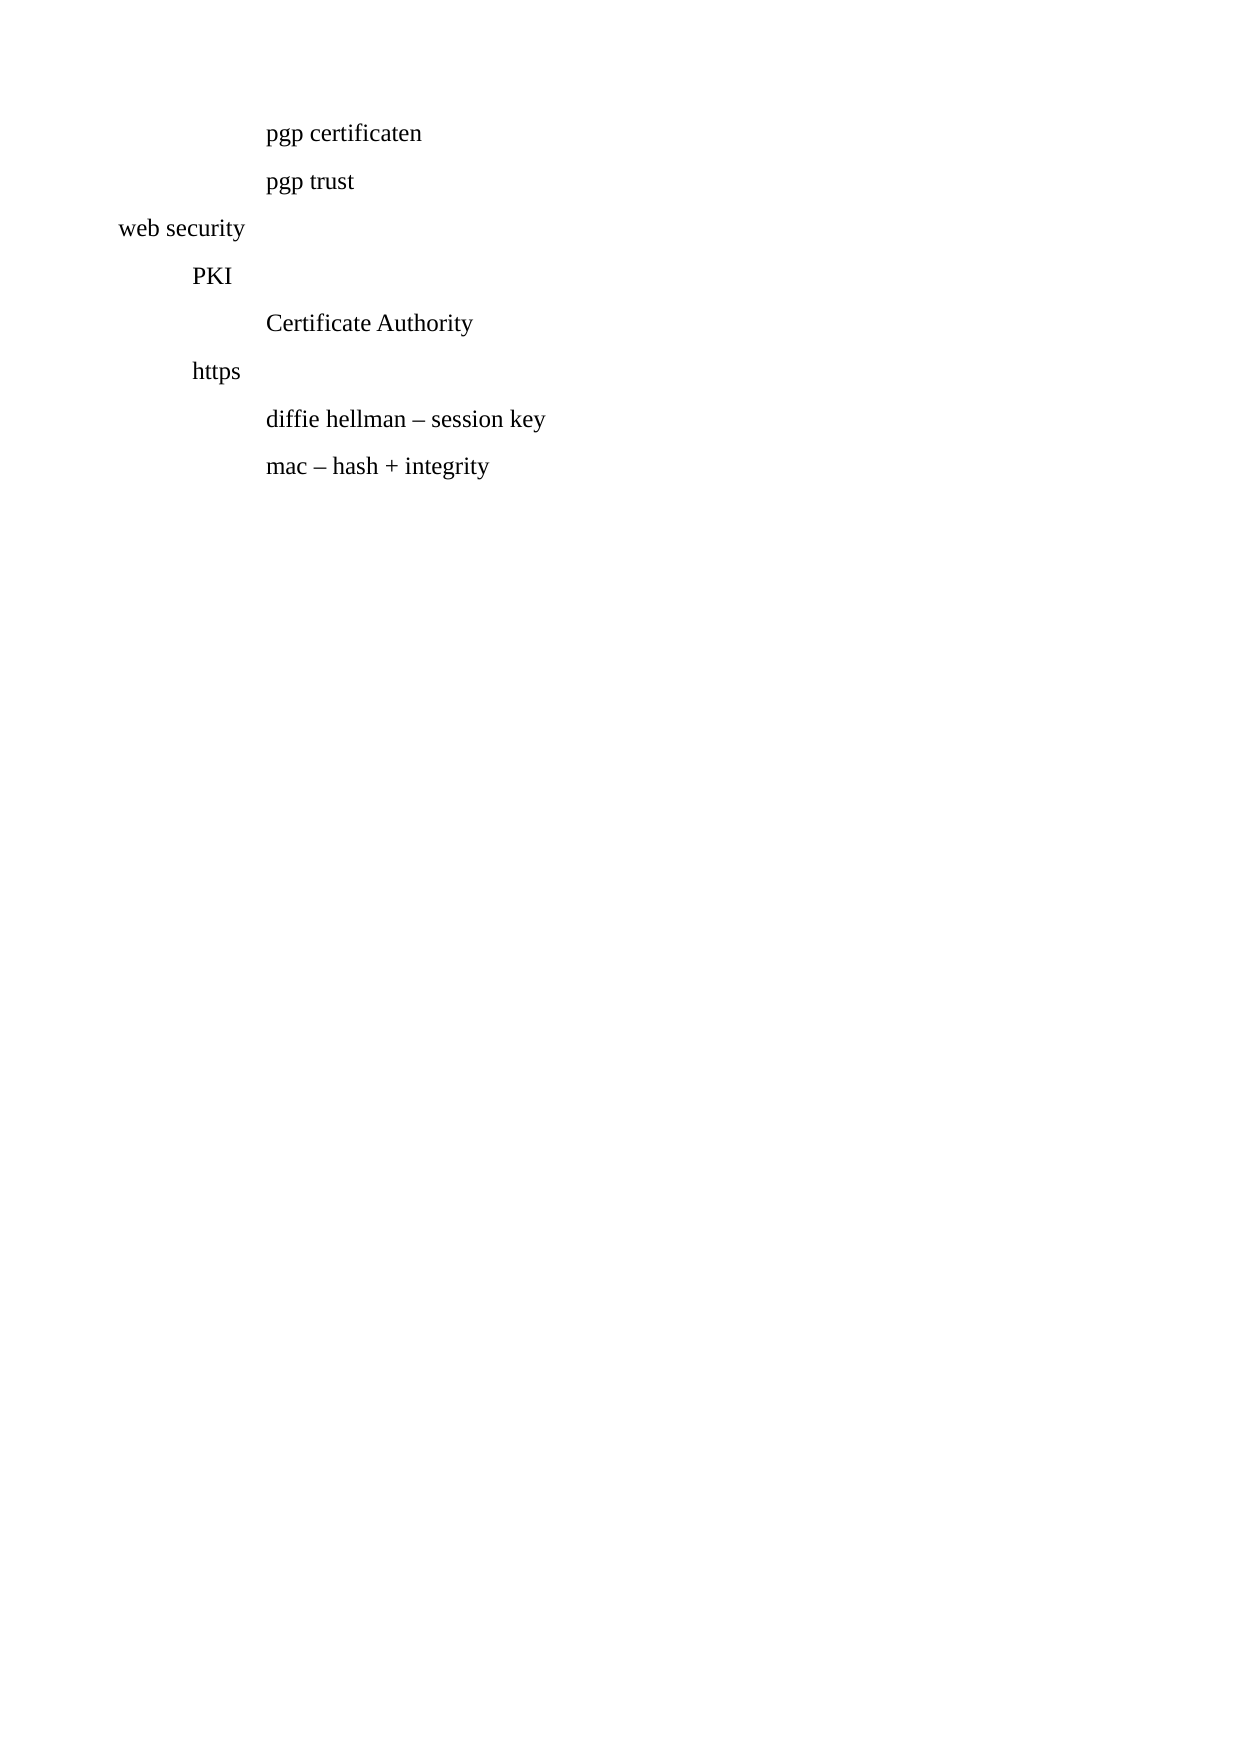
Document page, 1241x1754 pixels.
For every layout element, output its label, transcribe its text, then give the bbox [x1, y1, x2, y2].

text diffie hellman – session key [118, 404, 1122, 432]
text https [118, 356, 1122, 385]
text web security [118, 213, 1122, 242]
text Certificate Authority [118, 308, 1122, 337]
text PKI [118, 261, 1122, 290]
text pgp trust [118, 166, 1122, 194]
text mac – hash + integrity [118, 451, 1122, 480]
text pgp certificaten [118, 118, 1122, 147]
